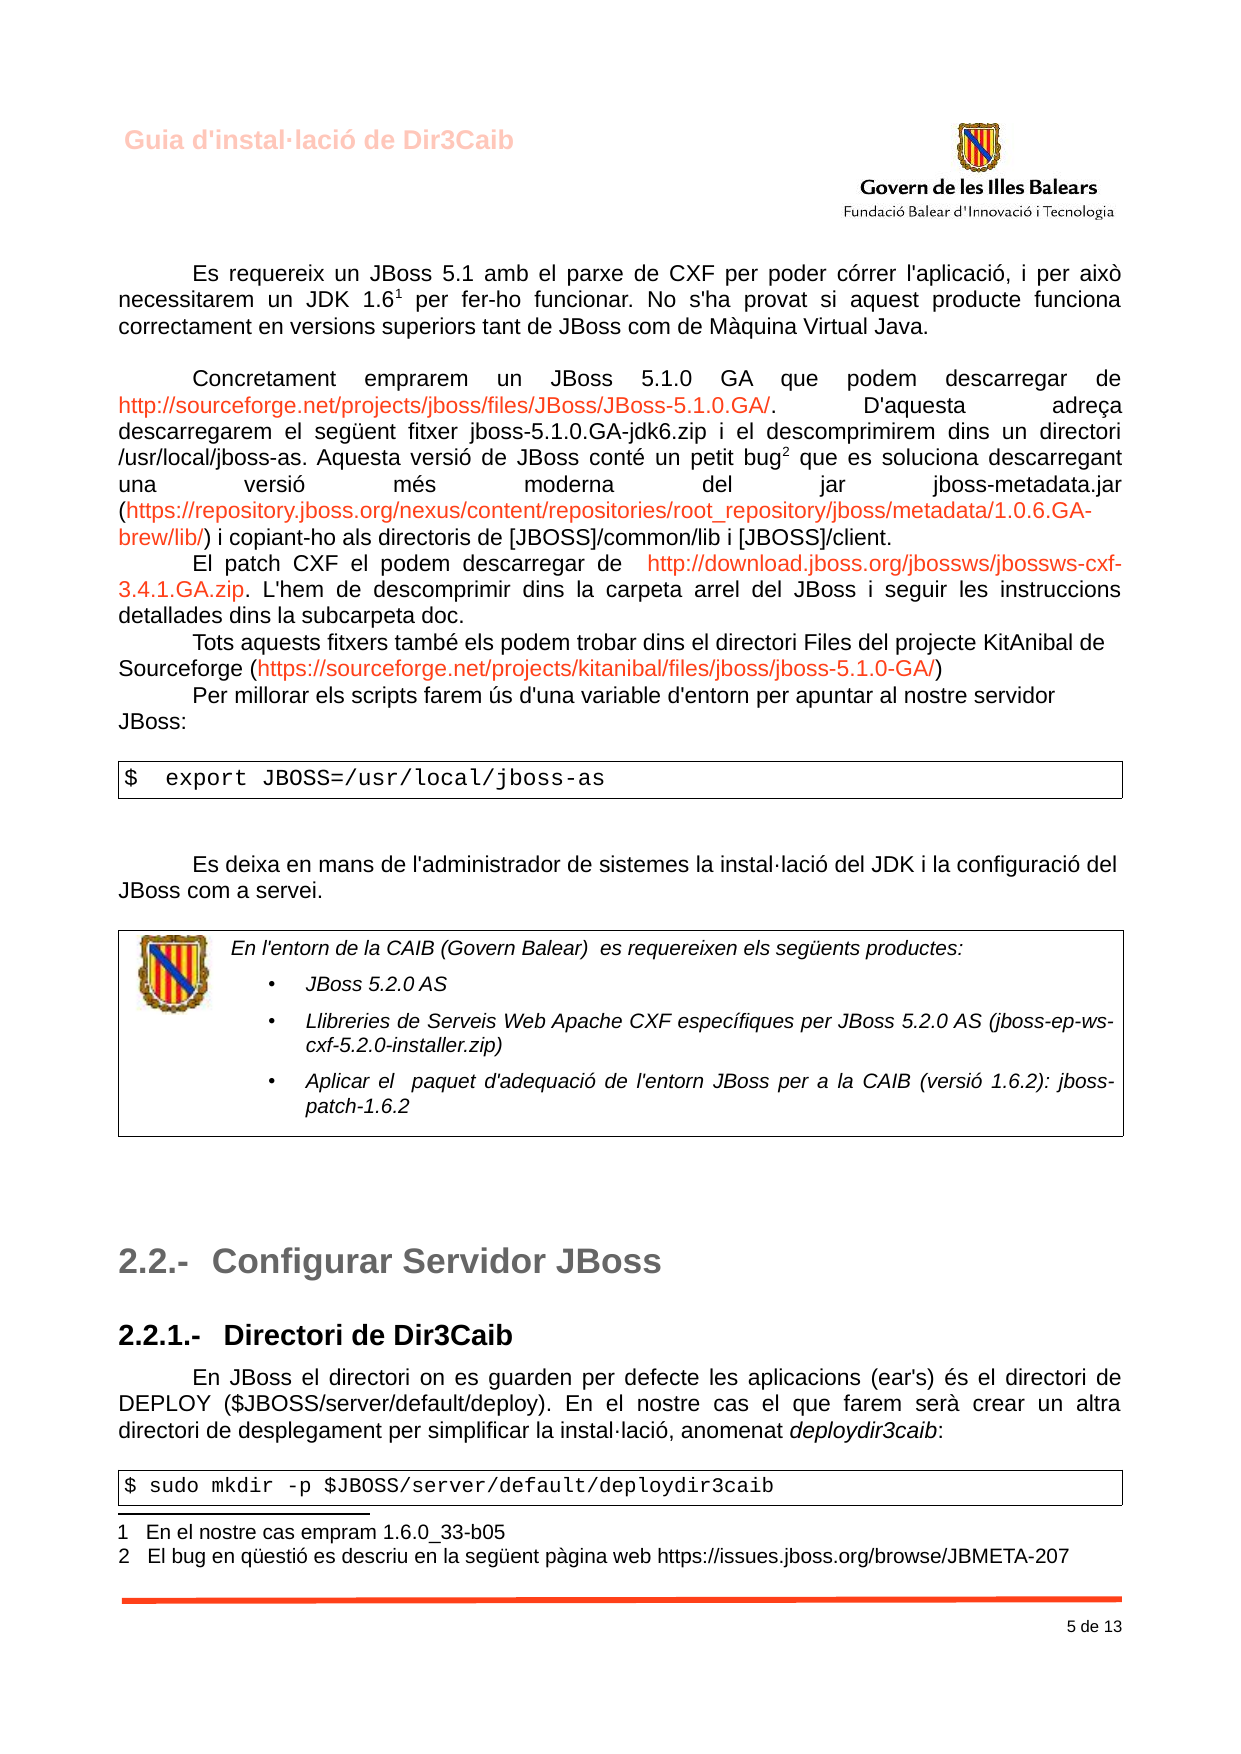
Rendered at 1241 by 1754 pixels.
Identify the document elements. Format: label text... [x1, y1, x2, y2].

picture [134, 935, 214, 1015]
subtitle Directori de Dir3Caib [118, 1318, 1122, 1352]
table_header $ sudo mkdir -p $JBOSS/server/default/deploydir3caib [119, 1471, 1122, 1505]
text Es requereix un JBoss 5.1 amb el parxe de CXF per poder córrer l'aplicació, i per això necessitarem un JDK 1.6 per fer-ho funcionar. No s'ha provat si aquest producte funciona correctament en versions superiors tant de JBoss com de Màquina Virtual Java. [118, 260, 1122, 339]
subtitle Configurar Servidor JBoss [118, 1240, 1122, 1281]
text Es deixa en mans de l'administrador de sistemes la instal·lació del JDK i la configuració del JBoss com a servei. [118, 851, 1122, 904]
text El patch CXF el podem descarregar de http://download.jboss.org/jbossws/jbossws-cxf-3.4.1.GA.zip. L'hem de descomprimir dins la carpeta arrel del JBoss i seguir les instruccions detallades dins la subcarpeta doc. [118, 550, 1122, 629]
text Per millorar els scripts farem ús d'una variable d'entorn per apuntar al nostre servidor JBoss: [118, 682, 1122, 734]
text En JBoss el directori on es guarden per defecte les aplicacions (ear's) és el directori de DEPLOY ($JBOSS/server/default/deploy). En el nostre cas el que farem serà crear un altra directori de desplegament per simplificar la instal·lació, anomenat deploydir3caib: [118, 1364, 1122, 1443]
text En el nostre cas empram 1.6.0_33-b05 [117, 1520, 1122, 1544]
picture [840, 123, 1117, 220]
text Tots aquests fitxers també els podem trobar dins el directori Files del projecte KitAnibal de Sourceforge (https://sourceforge.net/projects/kitanibal/files/jboss/jboss-5.1.0-GA/) [118, 629, 1122, 682]
table_header En l'entorn de la CAIB (Govern Balear) es requereixen els següents productes: JBoss 5.2.0 AS Llibreries de Serveis Web Apache CXF específiques per JBoss 5.2.0 AS (jboss-ep-ws-cxf-5.2.0-installer.zip) Aplicar el paquet d'adequació de l'entorn JBoss per a la CAIB (versió 1.6.2): jboss-patch-1.6.2 [225, 931, 1123, 1136]
text El bug en qüestió es descriu en la següent pàgina web https://issues.jboss.org/browse/JBMETA-207 [118, 1544, 1122, 1568]
table_header [119, 931, 225, 1136]
table_header $ export JBOSS=/usr/local/jboss-as [119, 762, 1122, 798]
text Concretament emprarem un JBoss 5.1.0 GA que podem descarregar de http://sourceforge.net/projects/jboss/files/JBoss/JBoss-5.1.0.GA/. D'aquesta adreça descarregarem el següent fitxer jboss-5.1.0.GA-jdk6.zip i el descomprimirem dins un directori /usr/local/jboss-as. Aquesta versió de JBoss conté un petit bug que es soluciona descarregant una versió més moderna del jar jboss-metadata.jar (https://repository.jboss.org/nexus/content/repositories/root_repository/jboss/metadata/1.0.6.GA-brew/lib/) i copiant-ho als directoris de [JBOSS]/common/lib i [JBOSS]/client. [118, 365, 1122, 550]
